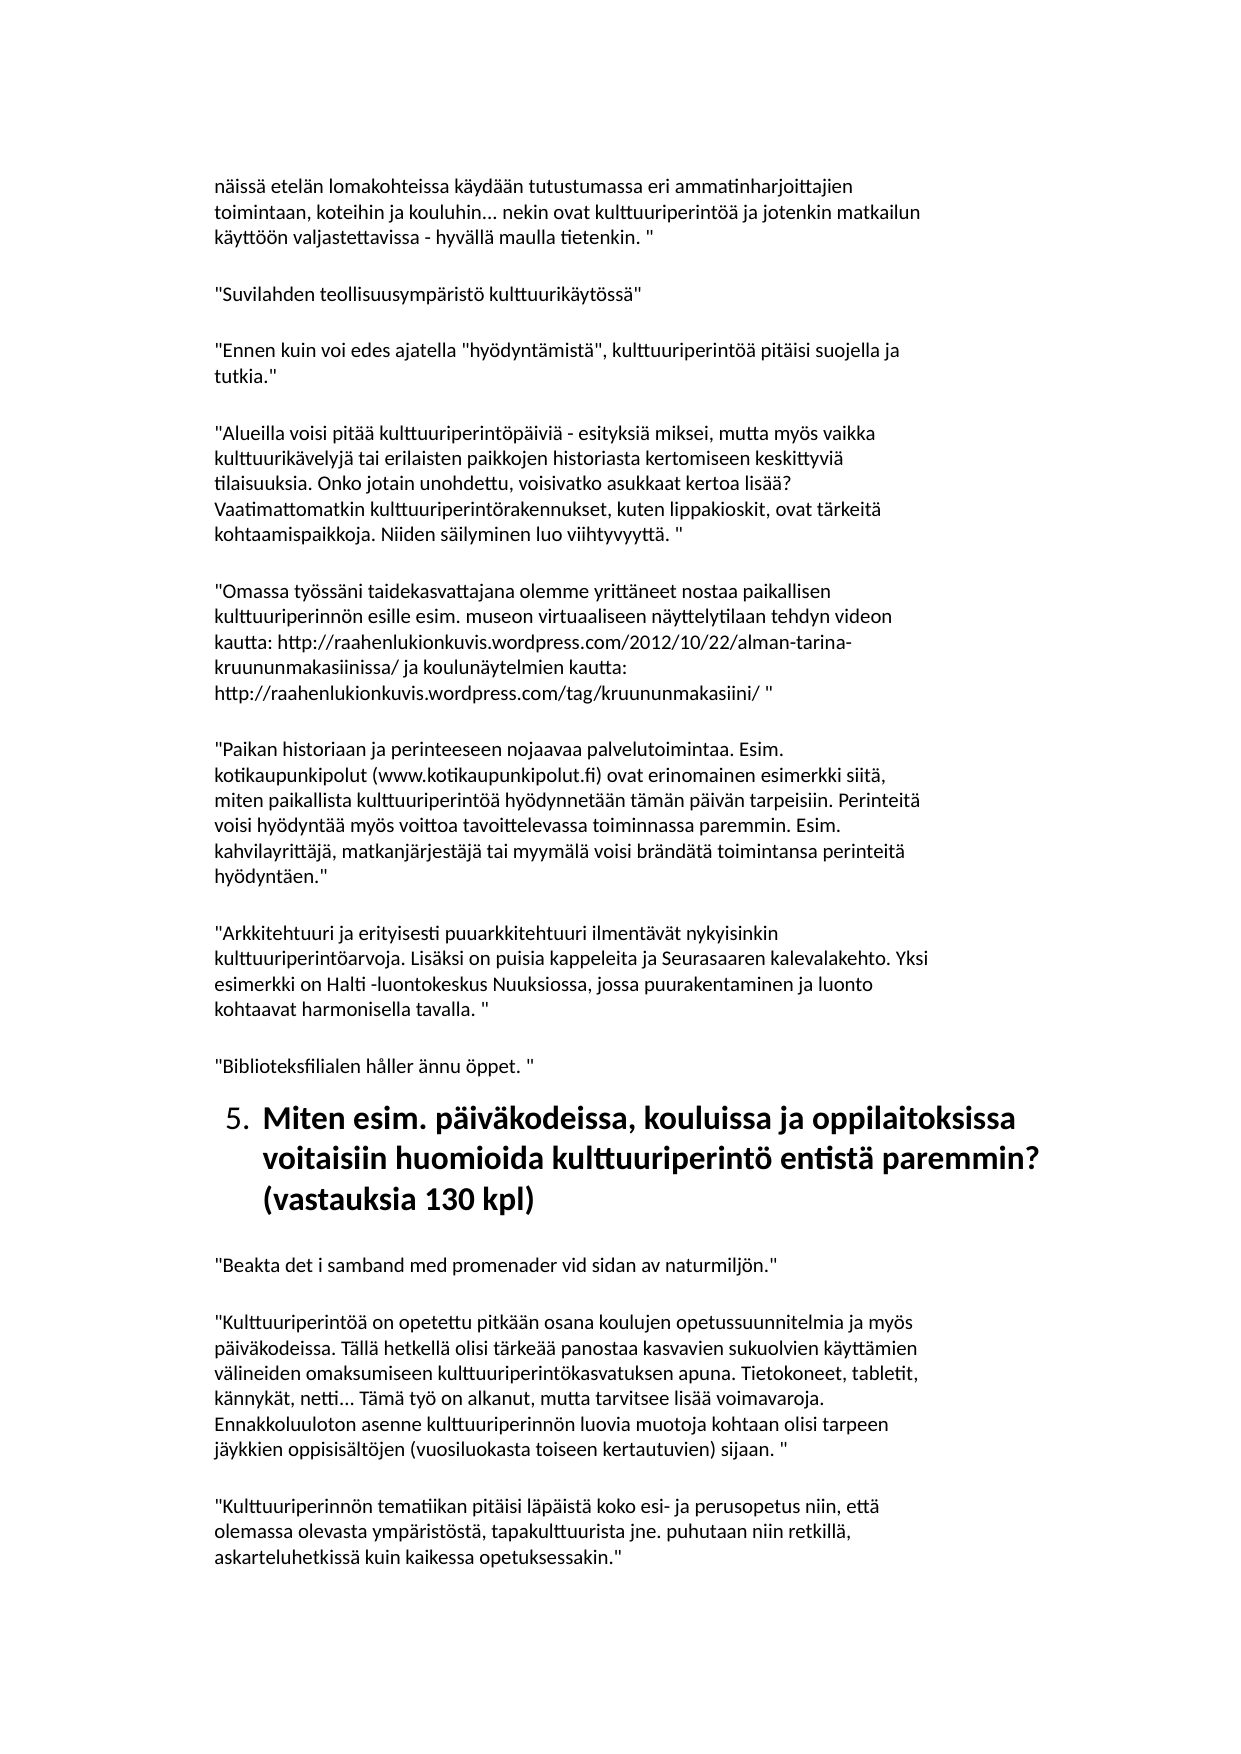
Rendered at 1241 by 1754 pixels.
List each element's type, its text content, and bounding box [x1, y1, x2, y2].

subtitle Miten esim. päiväkodeissa, kouluissa ja oppilaitoksissa voitaisiin huomioida kulttuuriperintö entistä paremmin? (vastauksia 130 kpl) [225, 1097, 1053, 1219]
table_cell "Alueilla voisi pitää kulttuuriperintöpäiviä - esityksiä miksei, mutta myös vaikka kulttuurikävelyjä tai erilaisten paikkojen historiasta kertomiseen keskittyviä tilaisuuksia. Onko jotain unohdettu, voisivatko asukkaat kertoa lisää? Vaatimattomatkin kulttuuriperintörakennukset, kuten lippakioskit, ovat tärkeitä kohtaamispaikkoja. Niiden säilyminen luo viihtyvyyttä. " [214, 396, 952, 554]
table_cell "Paikan historiaan ja perinteeseen nojaavaa palvelutoimintaa. Esim. kotikaupunkipolut (www.kotikaupunkipolut.fi) ovat erinomainen esimerkki siitä, miten paikallista kulttuuriperintöä hyödynnetään tämän päivän tarpeisiin. Perinteitä voisi hyödyntää myös voittoa tavoittelevassa toiminnassa paremmin. Esim. kahvilayrittäjä, matkanjärjestäjä tai myymälä voisi brändätä toimintansa perinteitä hyödyntäen." [214, 713, 952, 897]
table_header "Beakta det i samband med promenader vid sidan av naturmiljön." [214, 1229, 952, 1286]
table_cell "Omassa työssäni taidekasvattajana olemme yrittäneet nostaa paikallisen kulttuuriperinnön esille esim. museon virtuaaliseen näyttelytilaan tehdyn videon kautta: http://raahenlukionkuvis.wordpress.com/2012/10/22/alman-tarina-kruununmakasiinissa/ ja koulunäytelmien kautta: http://raahenlukionkuvis.wordpress.com/tag/kruununmakasiini/ " [214, 555, 952, 713]
table_cell "Kulttuuriperintöä on opetettu pitkään osana koulujen opetussuunnitelmia ja myös päiväkodeissa. Tällä hetkellä olisi tärkeää panostaa kasvavien sukuolvien käyttämien välineiden omaksumiseen kulttuuriperintökasvatuksen apuna. Tietokoneet, tabletit, kännykät, netti... Tämä työ on alkanut, mutta tarvitsee lisää voimavaroja. Ennakkoluuloton asenne kulttuuriperinnön luovia muotoja kohtaan olisi tarpeen jäykkien oppisisältöjen (vuosiluokasta toiseen kertautuvien) sijaan. " [214, 1286, 952, 1470]
table_cell "Kulttuuriperinnön tematiikan pitäisi läpäistä koko esi- ja perusopetus niin, että olemassa olevasta ympäristöstä, tapakulttuurista jne. puhutaan niin retkillä, askarteluhetkissä kuin kaikessa opetuksessakin." [214, 1470, 952, 1577]
table_cell "Suvilahden teollisuusympäristö kulttuurikäytössä" [214, 258, 952, 314]
table_cell näissä etelän lomakohteissa käydään tutustumassa eri ammatinharjoittajien toimintaan, koteihin ja kouluhin... nekin ovat kulttuuriperintöä ja jotenkin matkailun käyttöön valjastettavissa - hyvällä maulla tietenkin. " [214, 150, 952, 257]
table_cell "Arkkitehtuuri ja erityisesti puuarkkitehtuuri ilmentävät nykyisinkin kulttuuriperintöarvoja. Lisäksi on puisia kappeleita ja Seurasaaren kalevalakehto. Yksi esimerkki on Halti -luontokeskus Nuuksiossa, jossa puurakentaminen ja luonto kohtaavat harmonisella tavalla. " [214, 897, 952, 1029]
table_cell "Biblioteksfilialen håller ännu öppet. " [214, 1030, 952, 1086]
table_cell "Ennen kuin voi edes ajatella "hyödyntämistä", kulttuuriperintöä pitäisi suojella ja tutkia." [214, 314, 952, 396]
